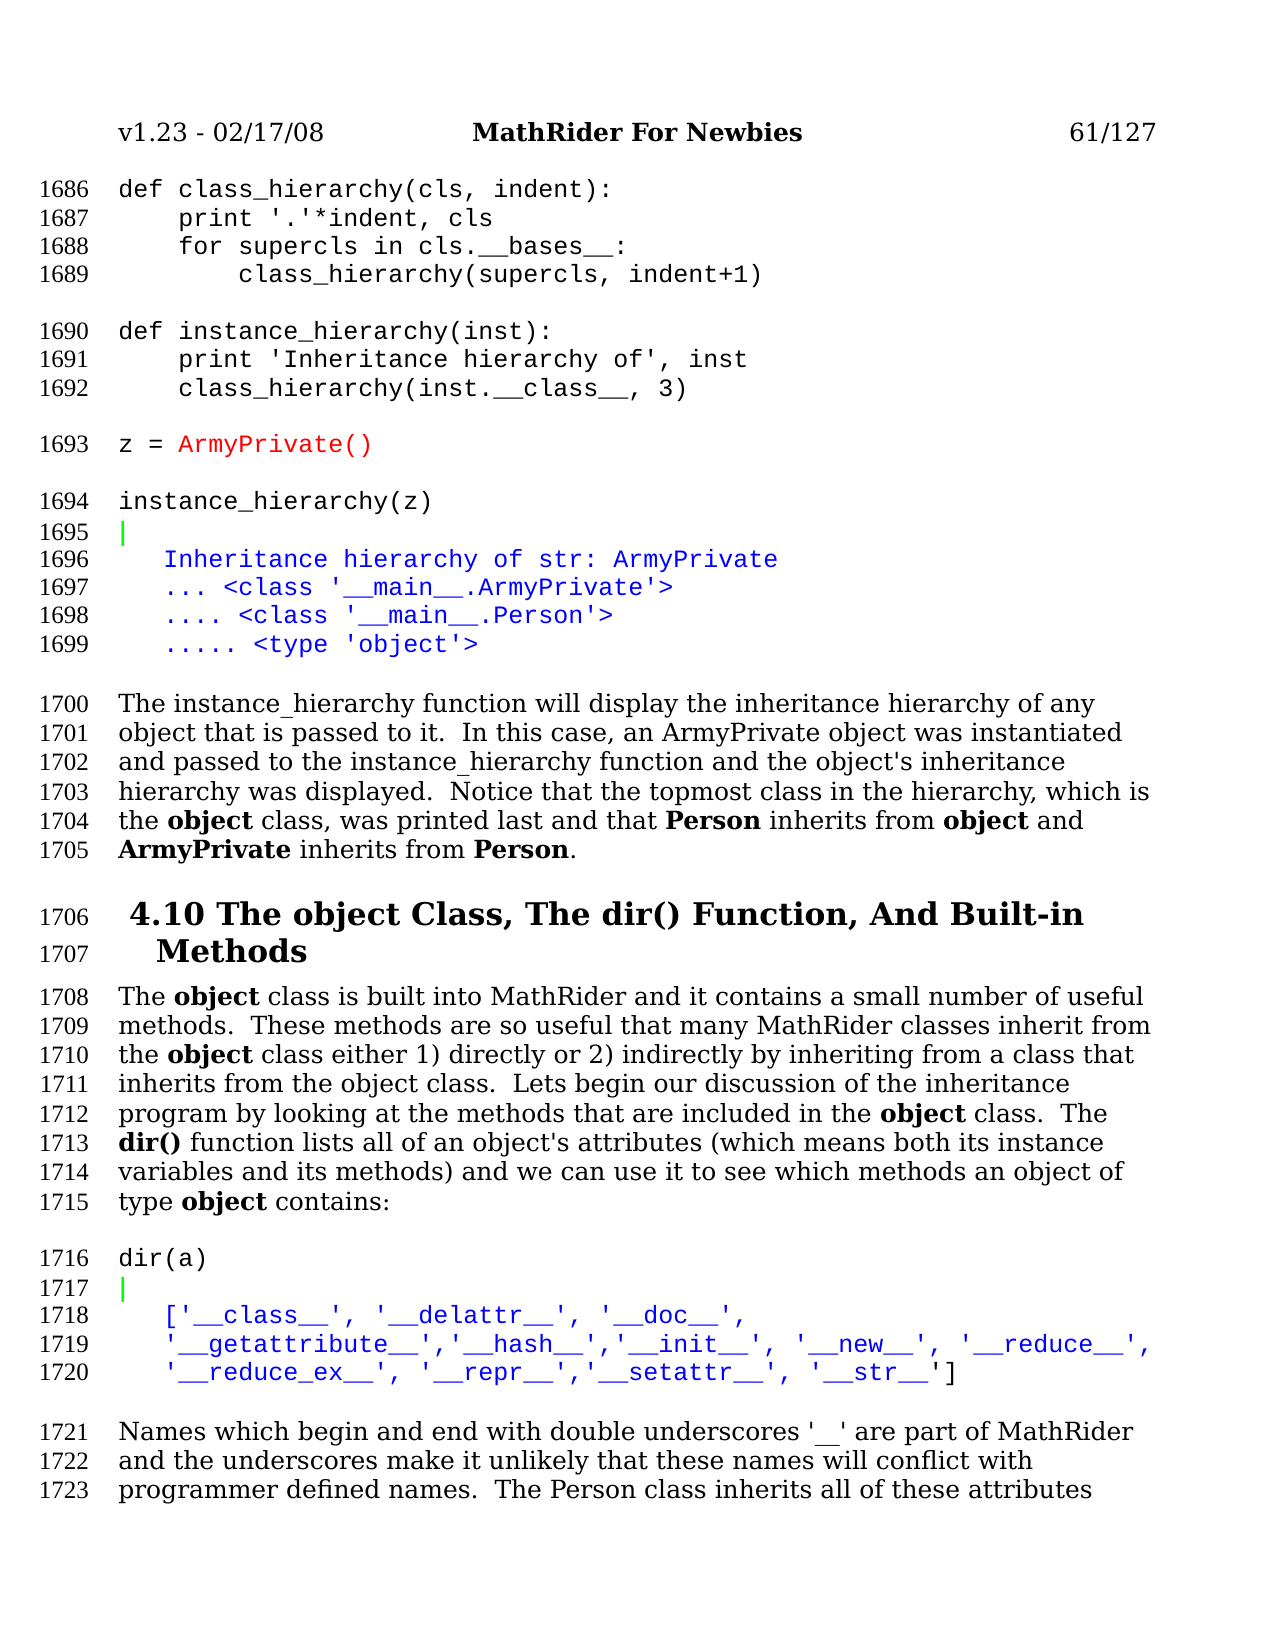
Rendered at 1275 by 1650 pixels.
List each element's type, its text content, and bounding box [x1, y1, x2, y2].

text class_hierarchy(inst.__class__, 3) [118, 375, 1157, 404]
text The object class is built into MathRider and it contains a small number of useful methods. These methods are so useful that many MathRider classes inherit from the object class either 1) directly or 2) indirectly by inheriting from a class that inherits from the object class. Lets begin our discussion of the inheritance program by looking at the methods that are included in the object class. The dir() function lists all of an object's attributes (which means both its instance variables and its methods) and we can use it to see which methods an object of type object contains: [118, 982, 1157, 1216]
text def instance_hierarchy(inst): [118, 319, 1157, 347]
text ... <class '__main__.ArmyPrivate'> [163, 575, 1157, 603]
text The instance_hierarchy function will display the inheritance hierarchy of any object that is passed to it. In this case, an ArmyPrivate object was instantiated and passed to the instance_hierarchy function and the object's inheritance hierarchy was displayed. Notice that the topmost class in the hierarchy, which is the object class, was printed last and that Person inherits from object and ArmyPrivate inherits from Person. [118, 689, 1157, 864]
text print 'Inheritance hierarchy of', inst [118, 347, 1157, 375]
text for supercls in cls.__bases__: [118, 234, 1157, 262]
text instance_hierarchy(z) [118, 489, 1157, 517]
text ..... <type 'object'> [163, 631, 1157, 660]
text z = ArmyPrivate() [118, 432, 1157, 460]
subtitle The object Class, The dir() Function, And Built-in Methods [118, 896, 1157, 969]
text ['__class__', '__delattr__', '__doc__', '__getattribute__','__hash__','__init__', '__new__', '__reduce__', '__reduce_ex__', '__repr__','__setattr__', '__str__'] [163, 1303, 1157, 1388]
text Names which begin and end with double underscores '__' are part of MathRider and the underscores make it unlikely that these names will conflict with programmer defined names. The Person class inherits all of these attributes [118, 1417, 1157, 1505]
text | [118, 517, 1157, 546]
text | [118, 1273, 1157, 1303]
text Inheritance hierarchy of str: ArmyPrivate [163, 546, 1157, 575]
text class_hierarchy(supercls, indent+1) [118, 262, 1157, 290]
text print '.'*indent, cls [118, 205, 1157, 234]
text .... <class '__main__.Person'> [163, 603, 1157, 631]
text dir(a) [118, 1245, 1157, 1273]
text def class_hierarchy(cls, indent): [118, 177, 1157, 205]
